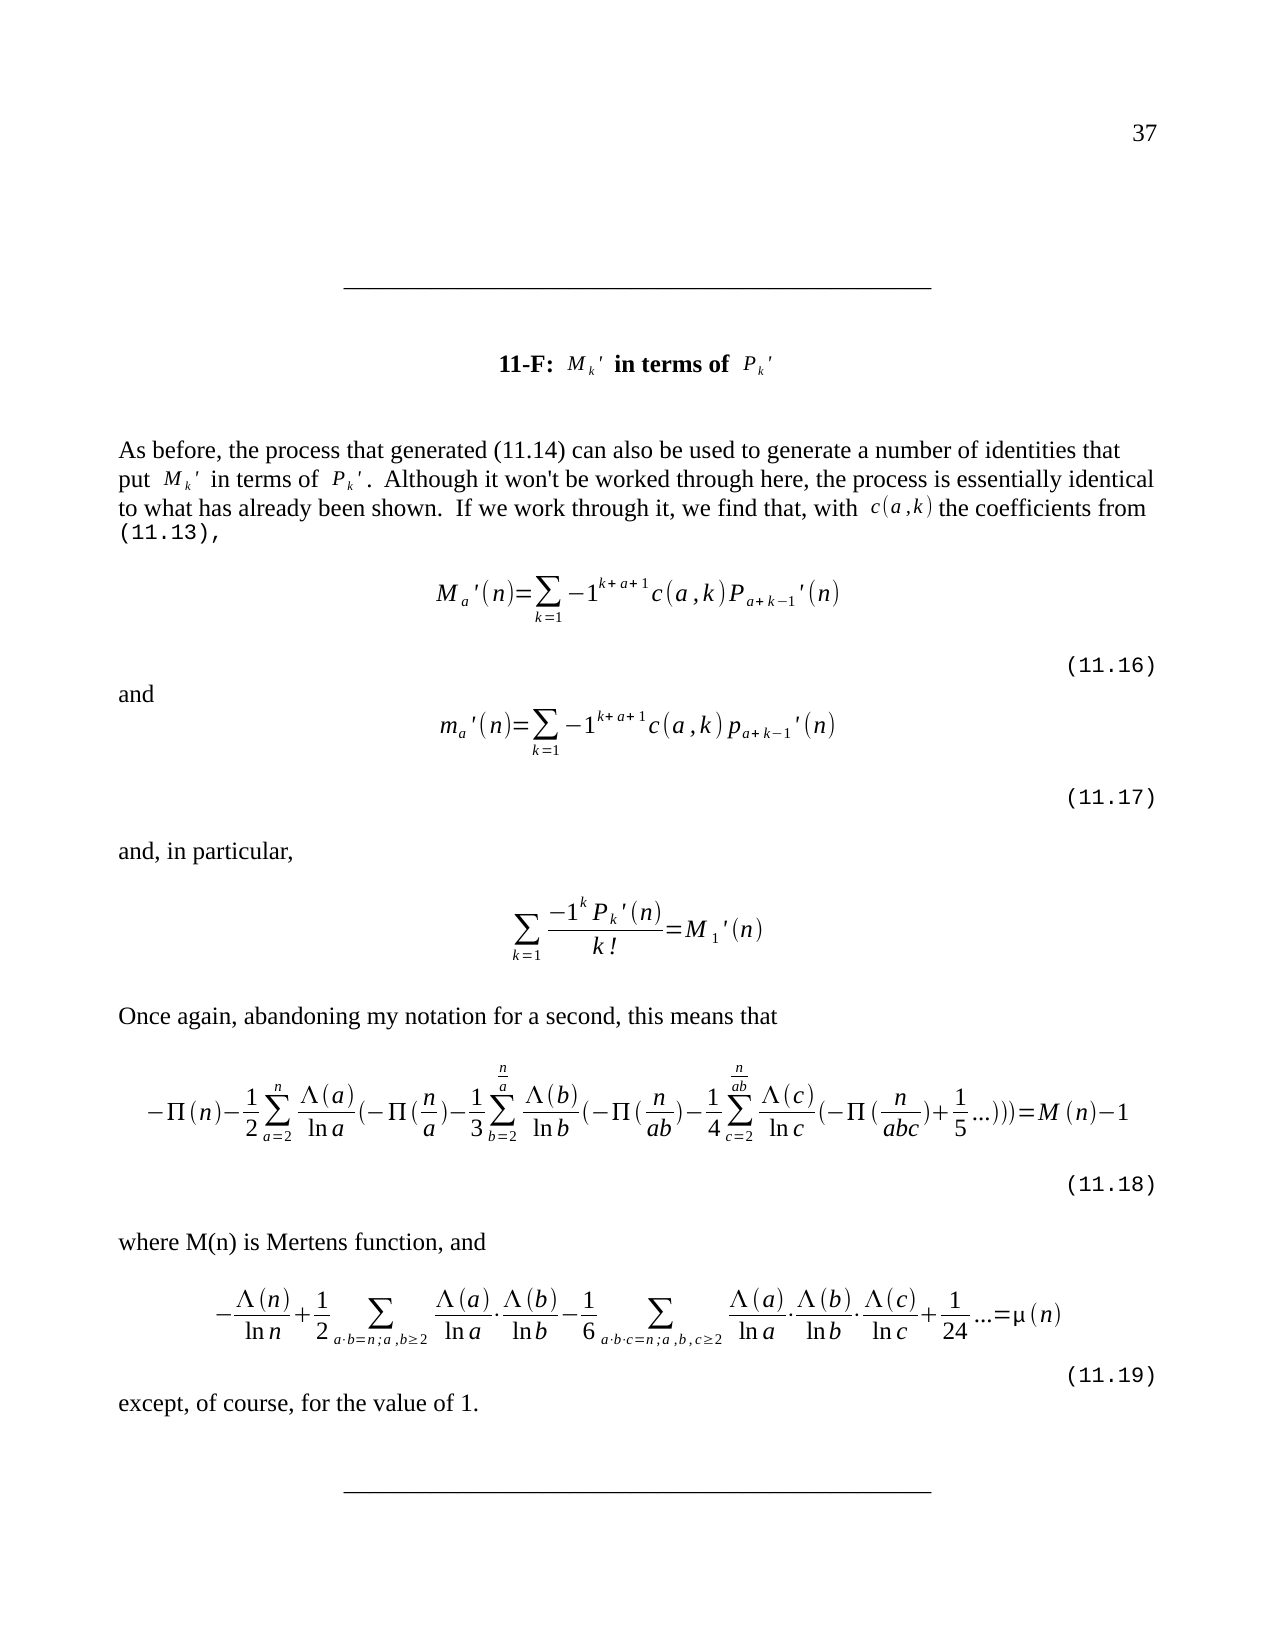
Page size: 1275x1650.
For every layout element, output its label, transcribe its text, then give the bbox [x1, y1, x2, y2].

text 11-F: in terms of [118, 349, 1157, 378]
text _______________________________________________ [118, 263, 1157, 291]
text where M(n) is Mertens function, and [118, 1227, 1157, 1256]
text and, in particular, [118, 836, 1157, 865]
text except, of course, for the value of 1. [118, 1388, 1157, 1417]
text (11.19) [118, 1364, 1157, 1388]
text (11.18) [118, 1174, 1157, 1198]
text (11.16) [118, 654, 1157, 679]
text Once again, abandoning my notation for a second, this means that [118, 1001, 1157, 1030]
text As before, the process that generated (11.14) can also be used to generate a number of identities that put in terms of . Although it won't be worked through here, the process is essentially identical to what has already been shown. If we work through it, we find that, with the coefficients from (11.13), [118, 435, 1157, 546]
text and [118, 679, 1157, 707]
text _______________________________________________ [118, 1467, 1157, 1496]
text (11.17) [118, 787, 1157, 811]
